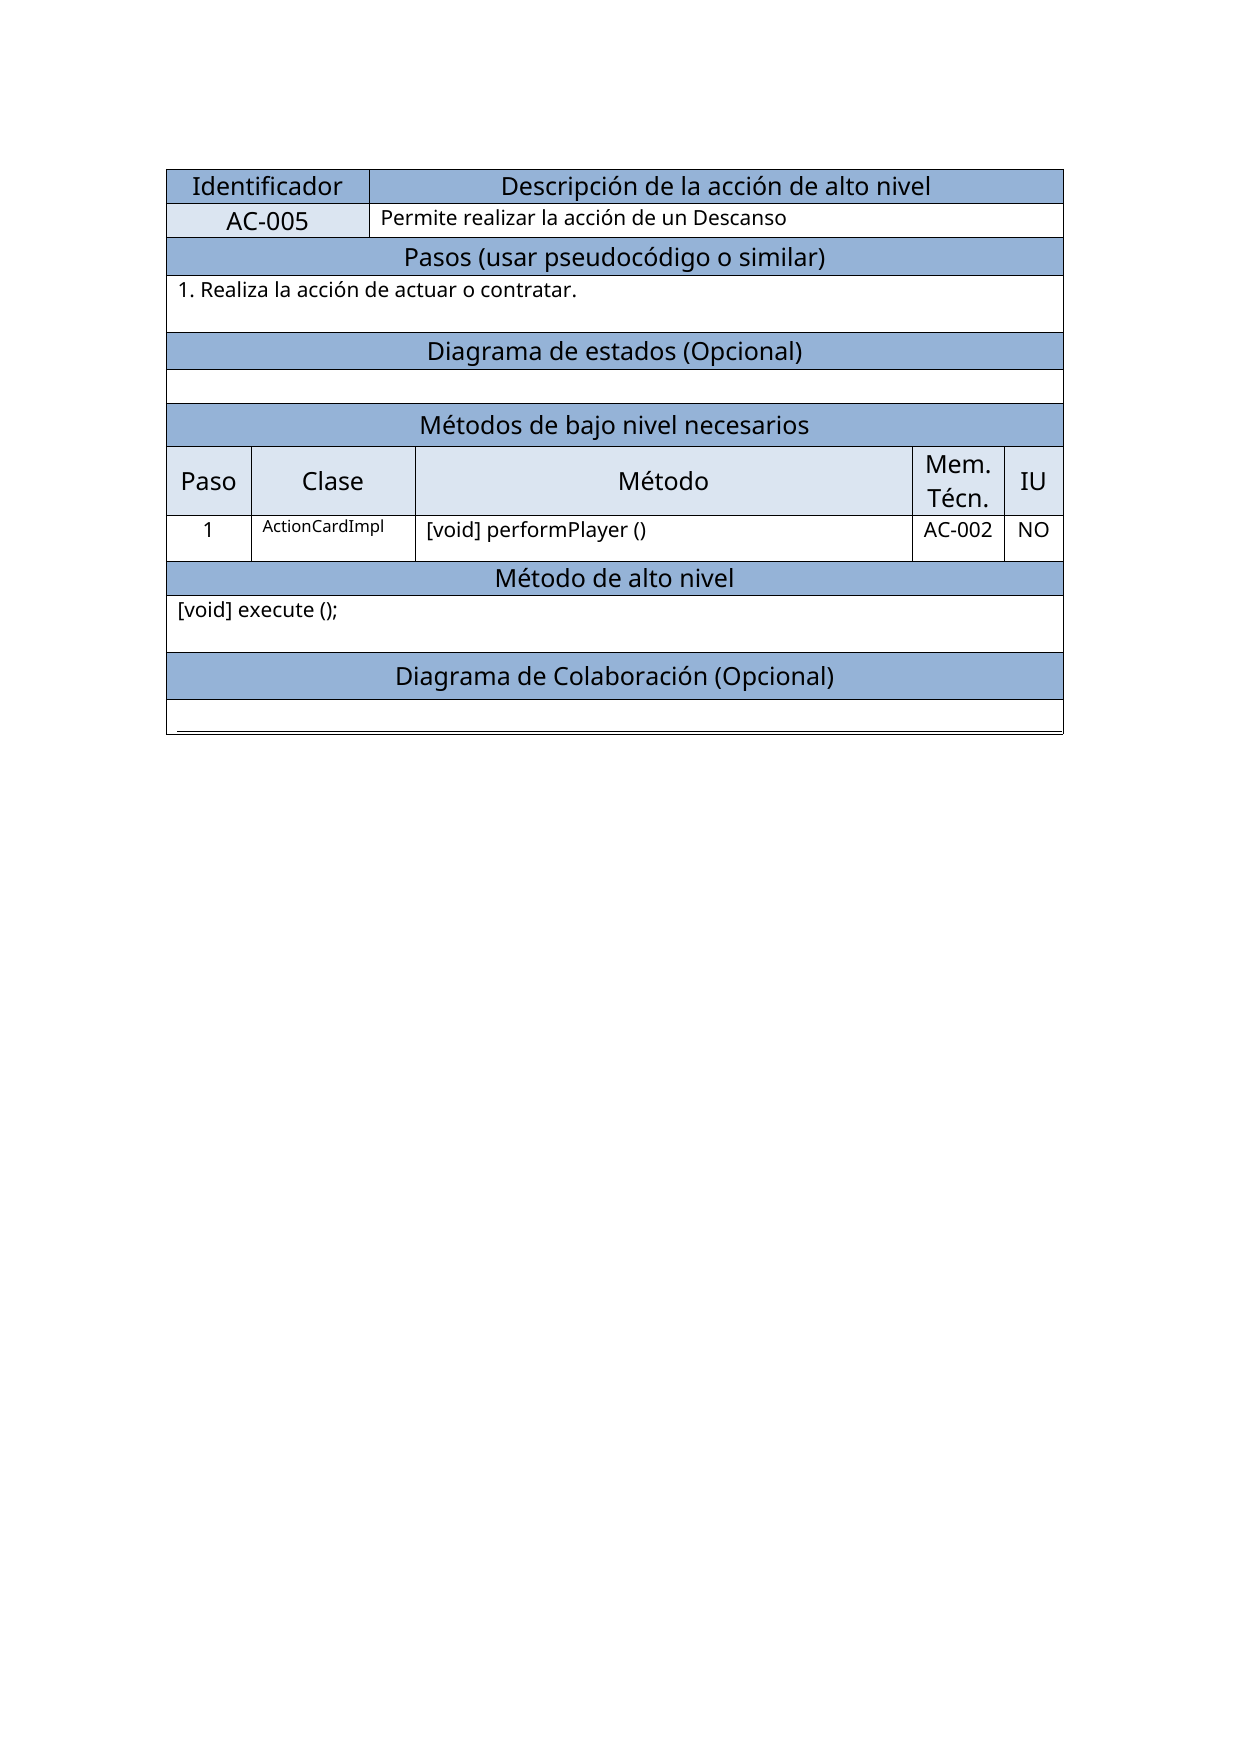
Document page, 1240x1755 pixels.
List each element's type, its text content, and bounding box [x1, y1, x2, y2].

table_header Identificador [167, 170, 369, 203]
table_header Descripción de la acción de alto nivel [370, 170, 1063, 203]
table_cell Diagrama de estados (Opcional) [167, 333, 1063, 369]
table_cell AC-005 [167, 204, 369, 237]
table_cell [void] execute (); [167, 596, 1063, 652]
table_cell Permite realizar la acción de un Descanso [370, 204, 1063, 237]
table_cell NO [1005, 516, 1063, 561]
table_cell Diagrama de Colaboración (Opcional) [167, 653, 1063, 699]
table_cell 1 [167, 516, 251, 561]
table_cell IU [1005, 447, 1063, 515]
table_cell Pasos (usar pseudocódigo o similar) [167, 238, 1063, 275]
table_cell Método [416, 447, 912, 515]
table_cell Método de alto nivel [167, 562, 1063, 595]
table_cell [167, 370, 1063, 403]
table_cell ActionCardImpl [252, 516, 415, 561]
table_cell [167, 700, 1063, 733]
table_cell 1. Realiza la acción de actuar o contratar. [167, 276, 1063, 332]
table_cell Mem. Técn. [913, 447, 1004, 515]
table_cell AC-002 [913, 516, 1004, 561]
table_cell Métodos de bajo nivel necesarios [167, 404, 1063, 446]
table_cell Paso [167, 447, 251, 515]
table_cell [void] performPlayer () [416, 516, 912, 561]
table_cell Clase [252, 447, 415, 515]
